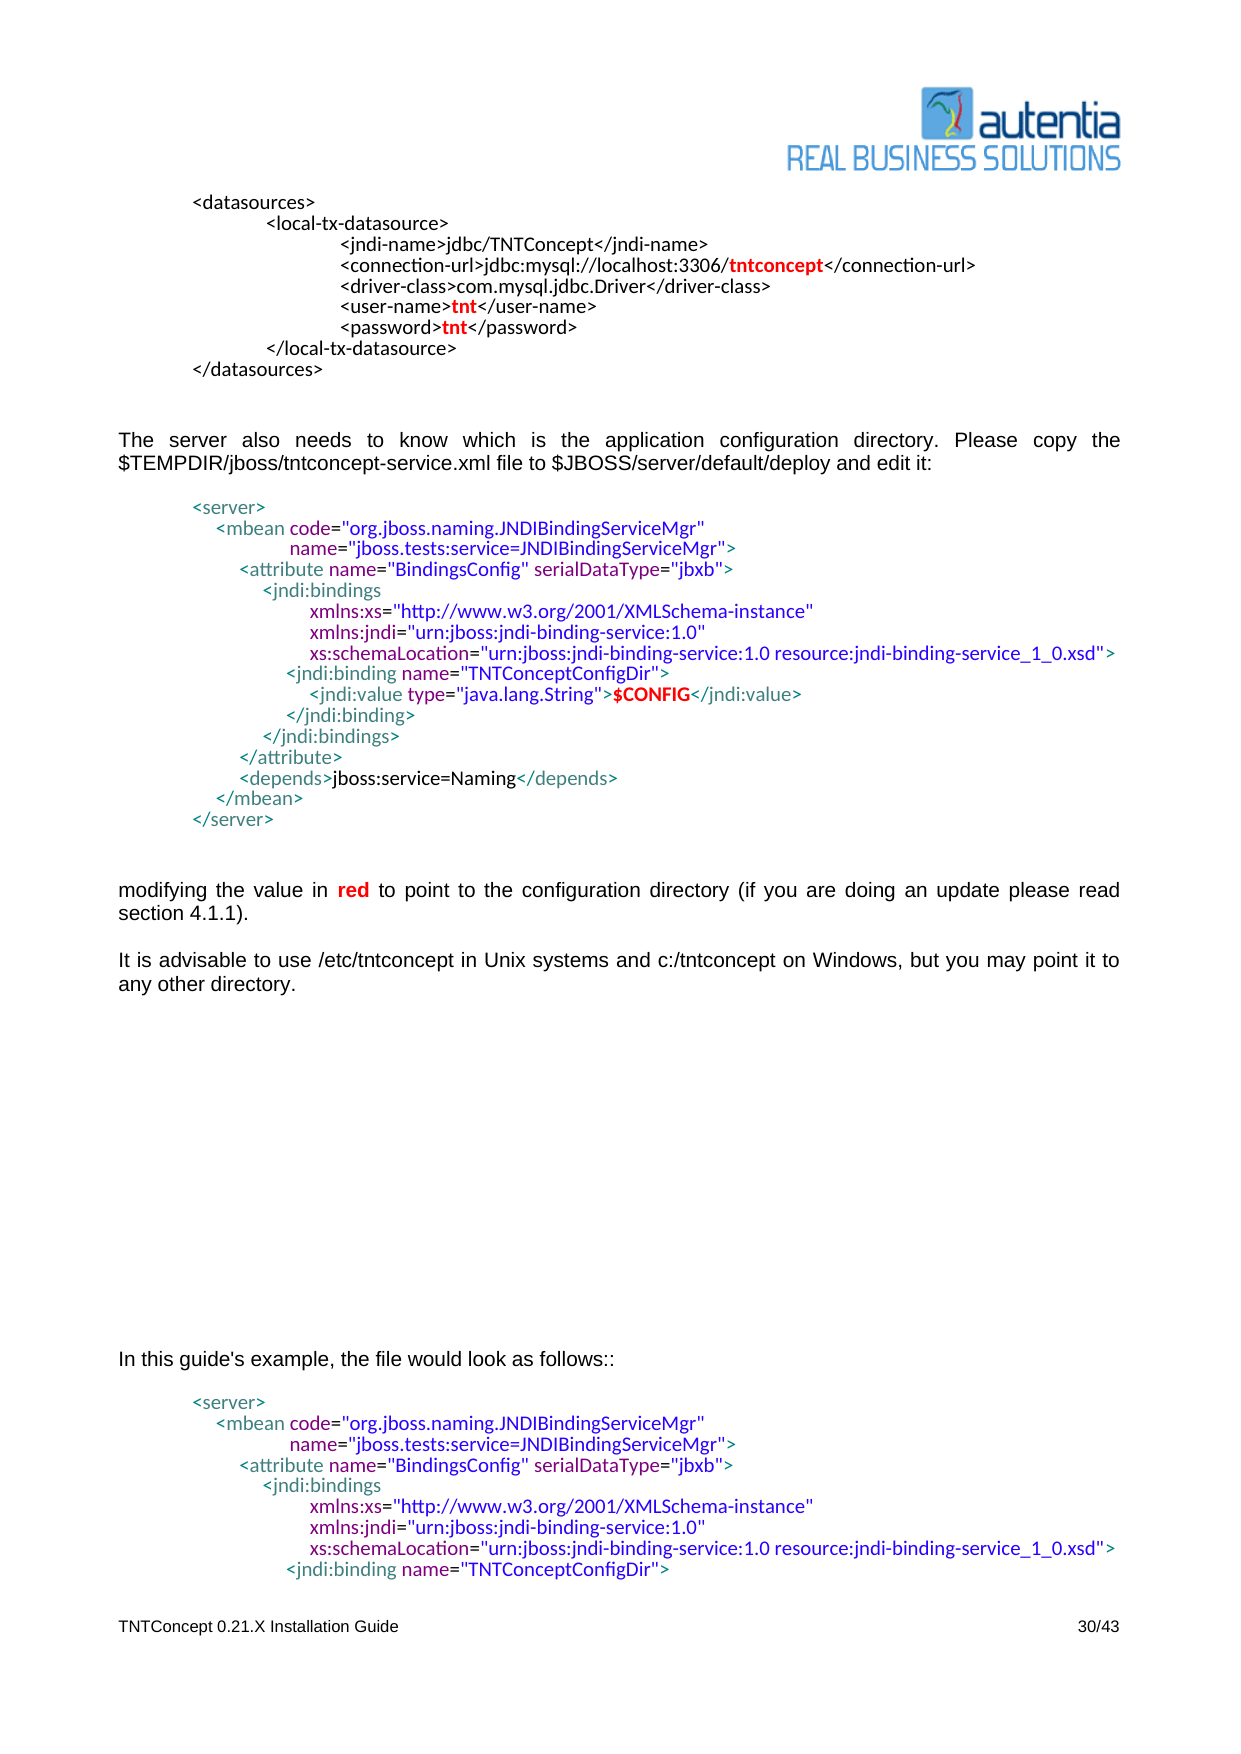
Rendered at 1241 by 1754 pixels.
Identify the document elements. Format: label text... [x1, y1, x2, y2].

text </jndi:bindings> [118, 728, 1122, 748]
text <server> [118, 1394, 1122, 1415]
text <attribute name="BindingsConfig" serialDataType="jbxb"> [118, 561, 1122, 582]
text </jndi:binding> [118, 707, 1122, 728]
text <server> [118, 498, 1122, 519]
text <driver-class>com.mysql.jdbc.Driver</driver-class> [118, 277, 1122, 298]
text <datasources> [118, 194, 1122, 215]
text In this guide's example, the file would look as follows:: [118, 1347, 1122, 1370]
text <jndi:binding name="TNTConceptConfigDir"> [118, 665, 1122, 686]
text </mbean> [118, 790, 1122, 811]
picture [782, 85, 1123, 178]
text <attribute name="BindingsConfig" serialDataType="jbxb"> [118, 1456, 1122, 1477]
text xs:schemaLocation="urn:jboss:jndi-binding-service:1.0 resource:jndi-binding-service_1_0.xsd"> [118, 644, 1122, 665]
text <jndi:value type="java.lang.String">$CONFIG</jndi:value> [118, 686, 1122, 707]
text The server also needs to know which is the application configuration directory. Please copy the $TEMPDIR/jboss/tntconcept-service.xml file to $JBOSS/server/default/deploy and edit it: [118, 428, 1122, 475]
text <local-tx-datasource> [118, 215, 1122, 236]
text <depends>jboss:service=Naming</depends> [118, 769, 1122, 790]
text <user-name>tnt</user-name> [118, 298, 1122, 319]
text </server> [118, 811, 1122, 832]
text <jndi:bindings [118, 1477, 1122, 1498]
text <connection-url>jdbc:mysql://localhost:3306/tntconcept</connection-url> [118, 257, 1122, 277]
text <jndi:binding name="TNTConceptConfigDir"> [118, 1561, 1122, 1581]
text name="jboss.tests:service=JNDIBindingServiceMgr"> [118, 540, 1122, 561]
text <jndi:bindings [118, 582, 1122, 603]
text modifying the value in red to point to the configuration directory (if you are doing an update please read section 4.1.1). [118, 879, 1122, 925]
text <mbean code="org.jboss.naming.JNDIBindingServiceMgr" [118, 519, 1122, 540]
text xmlns:xs="http://www.w3.org/2001/XMLSchema-instance" [118, 603, 1122, 623]
text <jndi-name>jdbc/TNTConcept</jndi-name> [118, 236, 1122, 257]
text <password>tnt</password> [118, 319, 1122, 340]
text xs:schemaLocation="urn:jboss:jndi-binding-service:1.0 resource:jndi-binding-service_1_0.xsd"> [118, 1540, 1122, 1561]
text </local-tx-datasource> [118, 340, 1122, 361]
text </attribute> [118, 748, 1122, 769]
text xmlns:xs="http://www.w3.org/2001/XMLSchema-instance" [118, 1498, 1122, 1519]
text It is advisable to use /etc/tntconcept in Unix systems and c:/tntconcept on Windows, but you may point it to any other directory. [118, 949, 1122, 995]
text xmlns:jndi="urn:jboss:jndi-binding-service:1.0" [118, 1519, 1122, 1540]
text </datasources> [118, 361, 1122, 382]
text <mbean code="org.jboss.naming.JNDIBindingServiceMgr" [118, 1415, 1122, 1436]
text xmlns:jndi="urn:jboss:jndi-binding-service:1.0" [118, 623, 1122, 644]
text name="jboss.tests:service=JNDIBindingServiceMgr"> [118, 1436, 1122, 1456]
